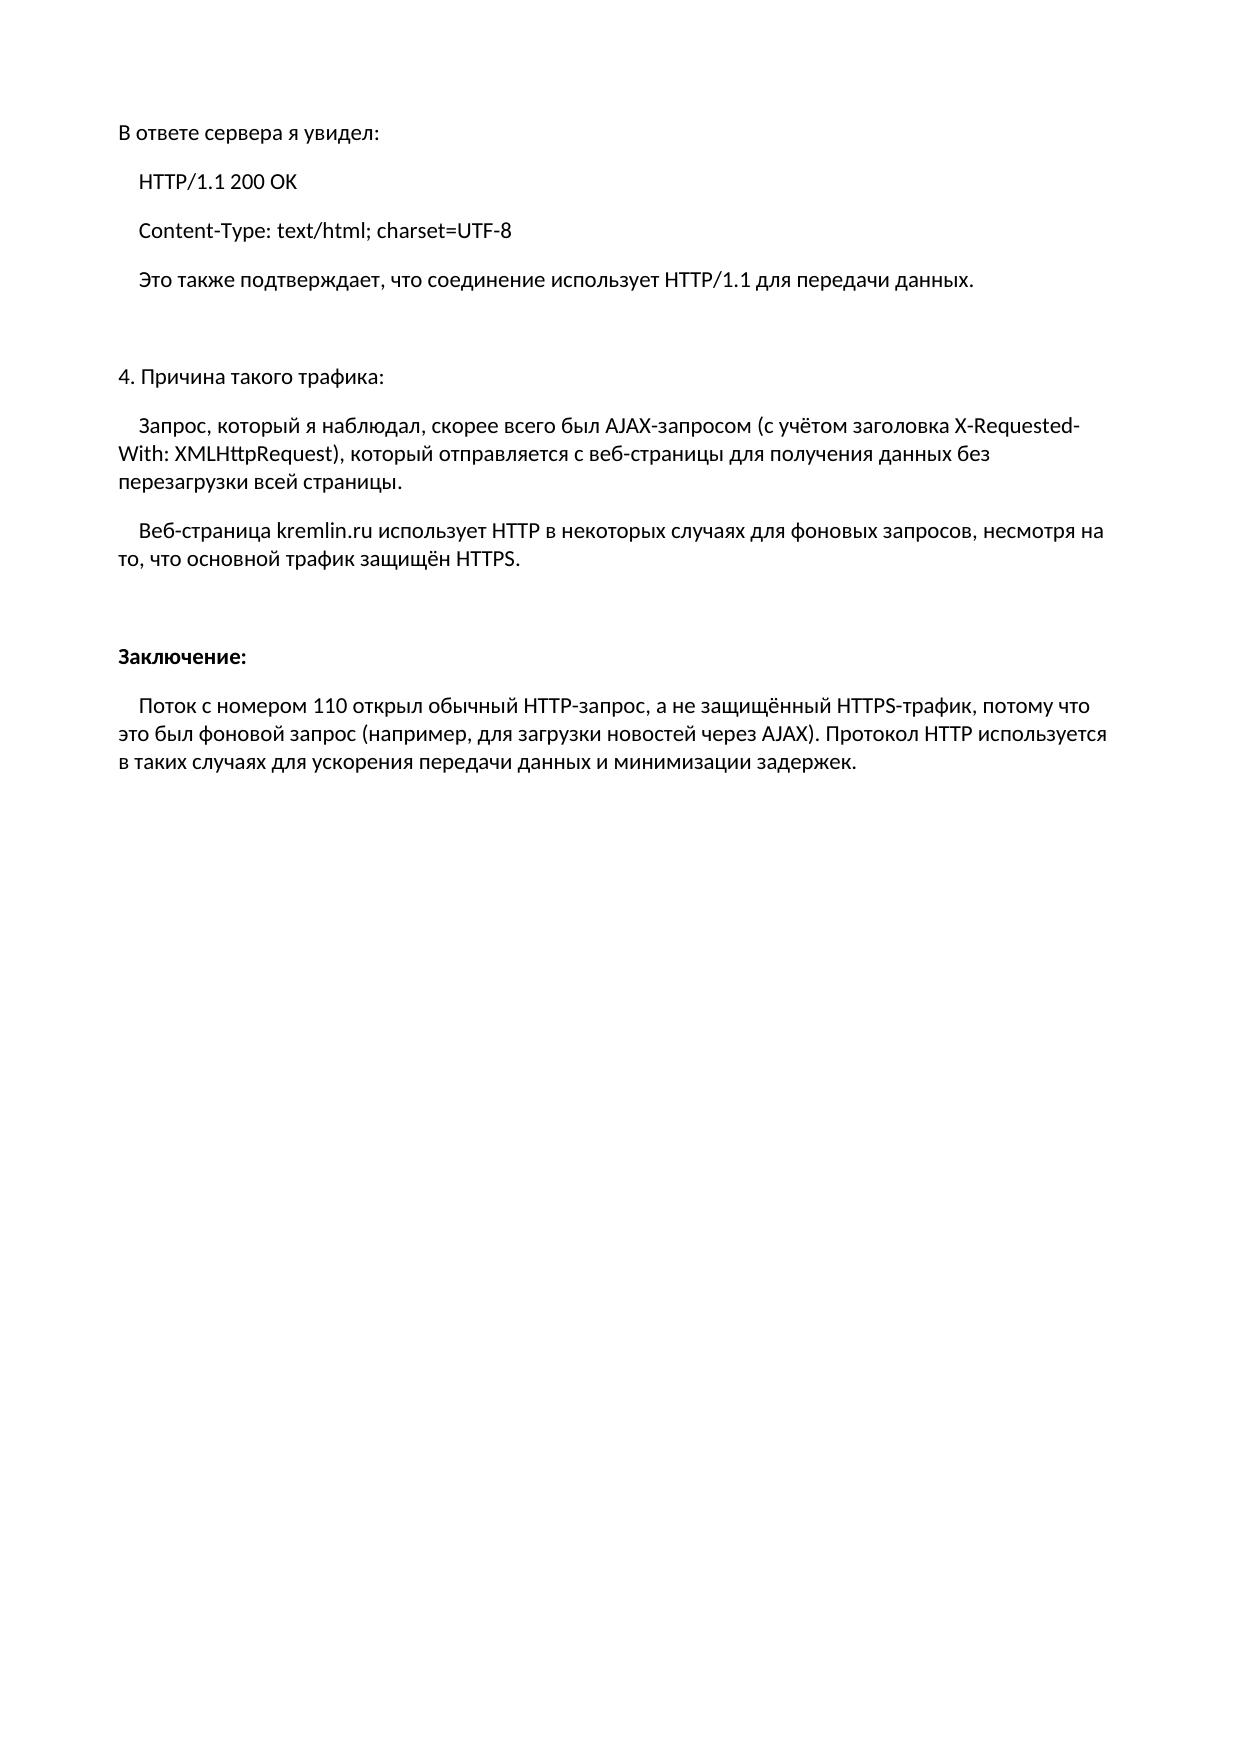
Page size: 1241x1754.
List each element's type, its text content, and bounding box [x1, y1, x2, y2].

text Запрос, который я наблюдал, скорее всего был AJAX-запросом (с учётом заголовка X-Requested-With: XMLHttpRequest), который отправляется с веб-страницы для получения данных без перезагрузки всей страницы. [118, 411, 1122, 495]
text Веб-страница kremlin.ru использует HTTP в некоторых случаях для фоновых запросов, несмотря на то, что основной трафик защищён HTTPS. [118, 516, 1122, 572]
text Поток с номером 110 открыл обычный HTTP-запрос, а не защищённый HTTPS-трафик, потому что это был фоновой запрос (например, для загрузки новостей через AJAX). Протокол HTTP используется в таких случаях для ускорения передачи данных и минимизации задержек. [118, 691, 1122, 775]
text В ответе сервера я увидел: [118, 118, 1122, 146]
text HTTP/1.1 200 OK [118, 167, 1122, 195]
text Это также подтверждает, что соединение использует HTTP/1.1 для передачи данных. [118, 265, 1122, 293]
text Content-Type: text/html; charset=UTF-8 [118, 216, 1122, 244]
text Заключение: [118, 642, 1122, 670]
text 4. Причина такого трафика: [118, 362, 1122, 390]
